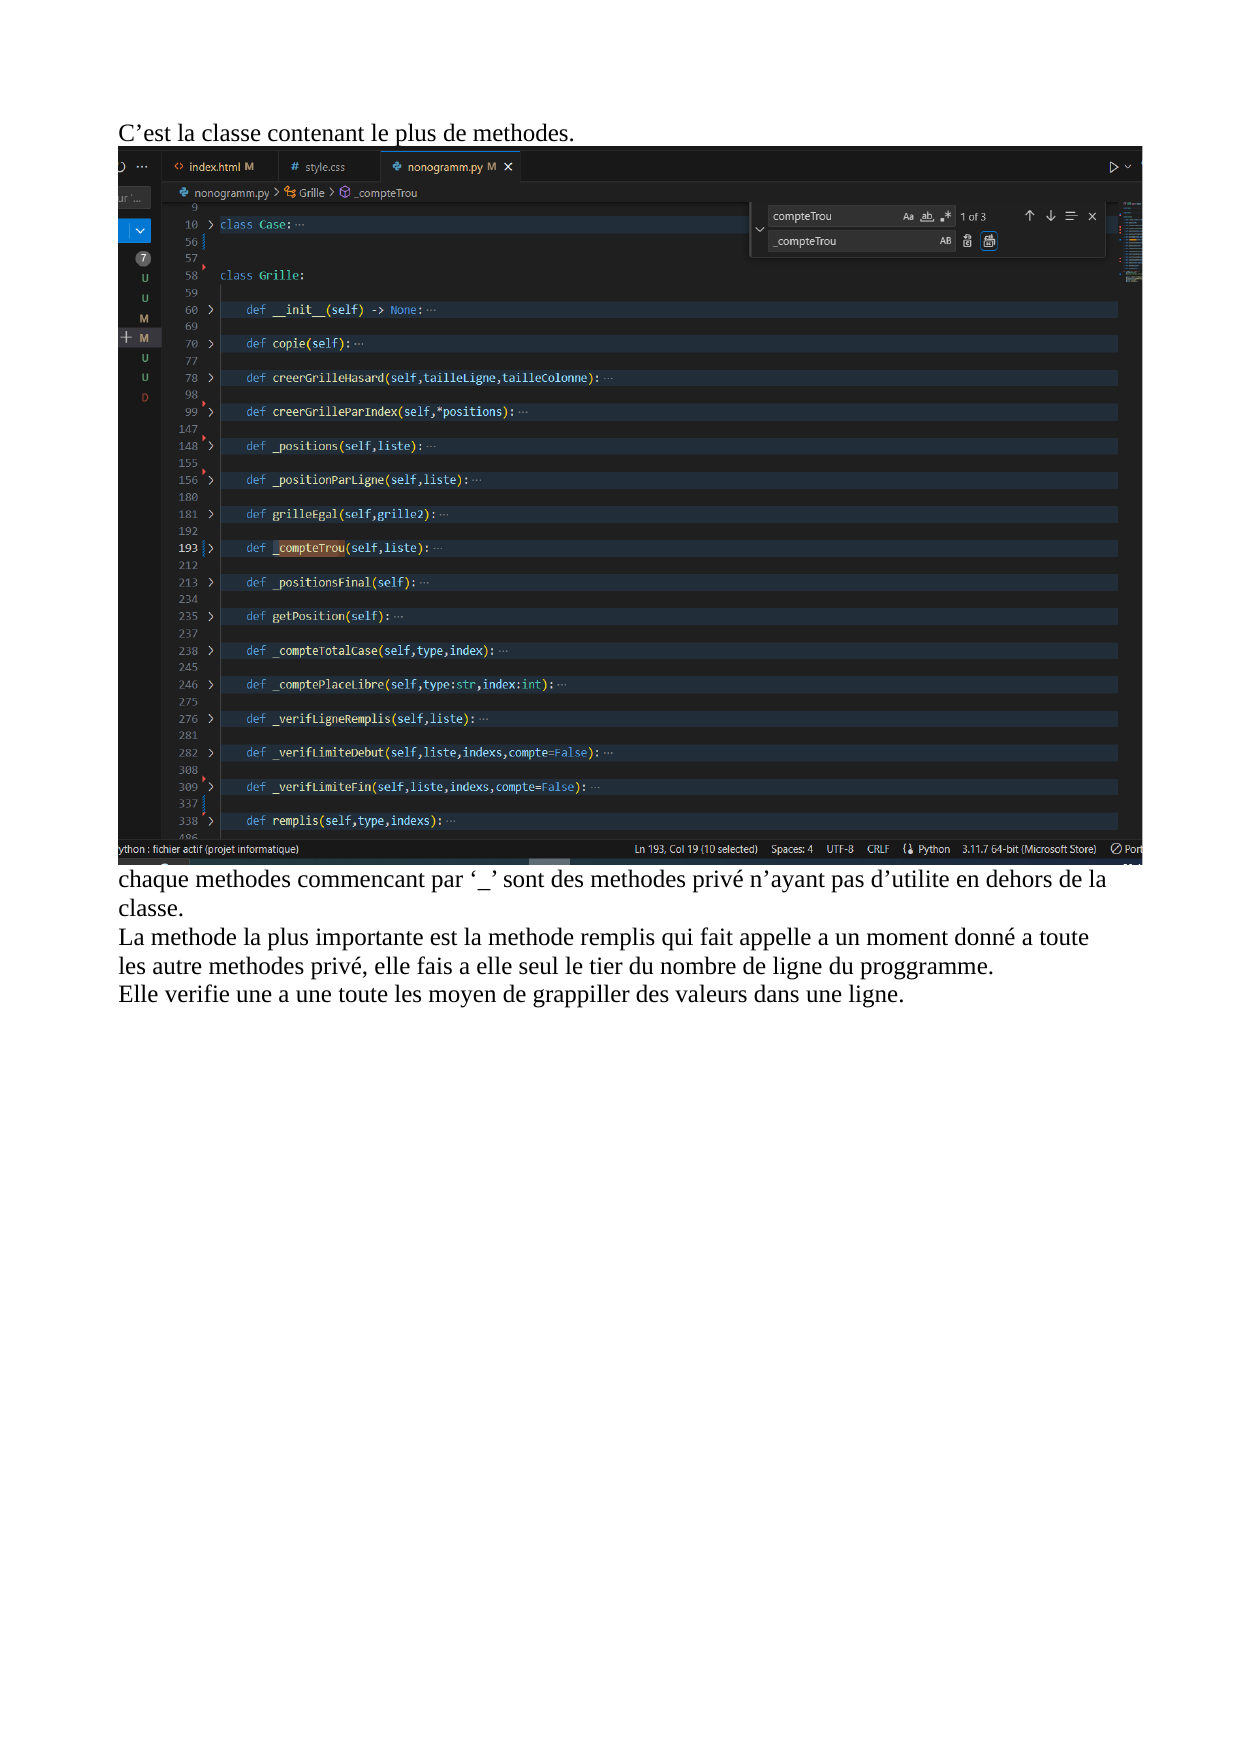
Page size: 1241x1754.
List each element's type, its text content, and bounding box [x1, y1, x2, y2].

picture [118, 146, 1143, 865]
text C’est la classe contenant le plus de methodes. [118, 118, 1122, 146]
text chaque methodes commencant par ‘_’ sont des methodes privé n’ayant pas d’utilite en dehors de la classe. [118, 865, 1122, 922]
text La methode la plus importante est la methode remplis qui fait appelle a un moment donné a toute les autre methodes privé, elle fais a elle seul le tier du nombre de ligne du proggramme. [118, 922, 1122, 979]
text Elle verifie une a une toute les moyen de grappiller des valeurs dans une ligne. [118, 979, 1122, 1008]
